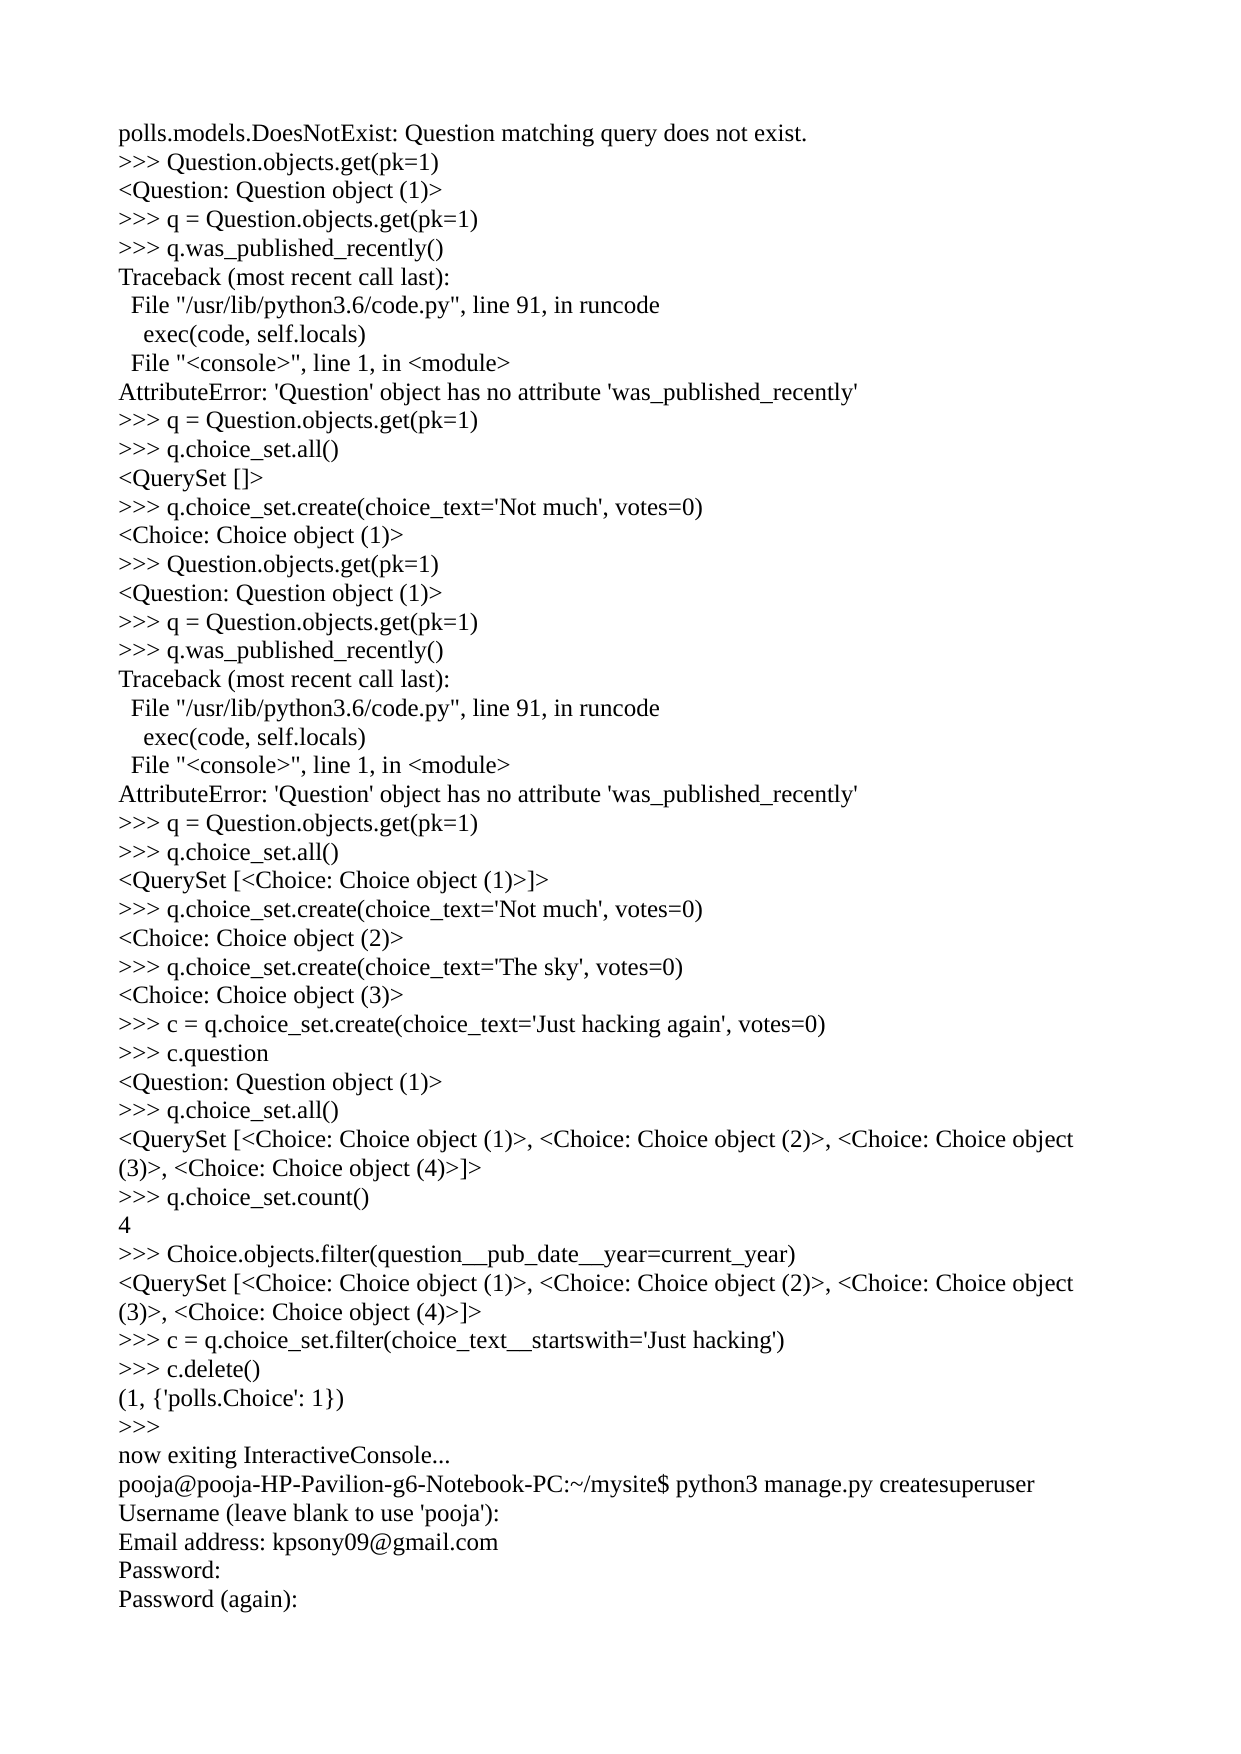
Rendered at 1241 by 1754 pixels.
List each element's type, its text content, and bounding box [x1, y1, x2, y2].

text >>> [118, 1412, 1122, 1441]
text >>> q.choice_set.create(choice_text='The sky', votes=0) [118, 952, 1122, 981]
text Traceback (most recent call last): [118, 664, 1122, 693]
text <Question: Question object (1)> [118, 1067, 1122, 1096]
text >>> q = Question.objects.get(pk=1) [118, 607, 1122, 636]
text <QuerySet [<Choice: Choice object (1)>, <Choice: Choice object (2)>, <Choice: Choice object (3)>, <Choice: Choice object (4)>]> [118, 1124, 1122, 1182]
text File "<console>", line 1, in <module> [118, 348, 1122, 377]
text >>> q.was_published_recently() [118, 636, 1122, 664]
text Email address: kpsony09@gmail.com [118, 1527, 1122, 1556]
text <Question: Question object (1)> [118, 578, 1122, 607]
text <Choice: Choice object (3)> [118, 981, 1122, 1009]
text Password: [118, 1556, 1122, 1584]
text pooja@pooja-HP-Pavilion-g6-Notebook-PC:~/mysite$ python3 manage.py createsuperuser [118, 1469, 1122, 1498]
text AttributeError: 'Question' object has no attribute 'was_published_recently' [118, 779, 1122, 808]
text File "<console>", line 1, in <module> [118, 751, 1122, 779]
text File "/usr/lib/python3.6/code.py", line 91, in runcode [118, 693, 1122, 722]
text <QuerySet [<Choice: Choice object (1)>]> [118, 866, 1122, 894]
text 4 [118, 1211, 1122, 1239]
text >>> q.choice_set.create(choice_text='Not much', votes=0) [118, 492, 1122, 521]
text >>> q.choice_set.all() [118, 1096, 1122, 1124]
text >>> Choice.objects.filter(question__pub_date__year=current_year) [118, 1239, 1122, 1268]
text >>> c.question [118, 1038, 1122, 1067]
text Username (leave blank to use 'pooja'): [118, 1498, 1122, 1527]
text >>> q.was_published_recently() [118, 233, 1122, 262]
text >>> c = q.choice_set.filter(choice_text__startswith='Just hacking') [118, 1326, 1122, 1354]
text Password (again): [118, 1584, 1122, 1613]
text <Choice: Choice object (1)> [118, 521, 1122, 549]
text File "/usr/lib/python3.6/code.py", line 91, in runcode [118, 291, 1122, 319]
text >>> q = Question.objects.get(pk=1) [118, 808, 1122, 837]
text polls.models.DoesNotExist: Question matching query does not exist. [118, 118, 1122, 147]
text exec(code, self.locals) [118, 722, 1122, 751]
text <QuerySet [<Choice: Choice object (1)>, <Choice: Choice object (2)>, <Choice: Choice object (3)>, <Choice: Choice object (4)>]> [118, 1268, 1122, 1326]
text (1, {'polls.Choice': 1}) [118, 1383, 1122, 1412]
text >>> q = Question.objects.get(pk=1) [118, 406, 1122, 434]
text >>> q.choice_set.count() [118, 1182, 1122, 1211]
text >>> q.choice_set.all() [118, 837, 1122, 866]
text >>> Question.objects.get(pk=1) [118, 549, 1122, 578]
text >>> c = q.choice_set.create(choice_text='Just hacking again', votes=0) [118, 1009, 1122, 1038]
text AttributeError: 'Question' object has no attribute 'was_published_recently' [118, 377, 1122, 406]
text <Question: Question object (1)> [118, 176, 1122, 204]
text now exiting InteractiveConsole... [118, 1441, 1122, 1469]
text >>> c.delete() [118, 1354, 1122, 1383]
text >>> q.choice_set.all() [118, 434, 1122, 463]
text <QuerySet []> [118, 463, 1122, 492]
text >>> Question.objects.get(pk=1) [118, 147, 1122, 176]
text exec(code, self.locals) [118, 319, 1122, 348]
text >>> q.choice_set.create(choice_text='Not much', votes=0) [118, 894, 1122, 923]
text >>> q = Question.objects.get(pk=1) [118, 204, 1122, 233]
text <Choice: Choice object (2)> [118, 923, 1122, 952]
text Traceback (most recent call last): [118, 262, 1122, 291]
